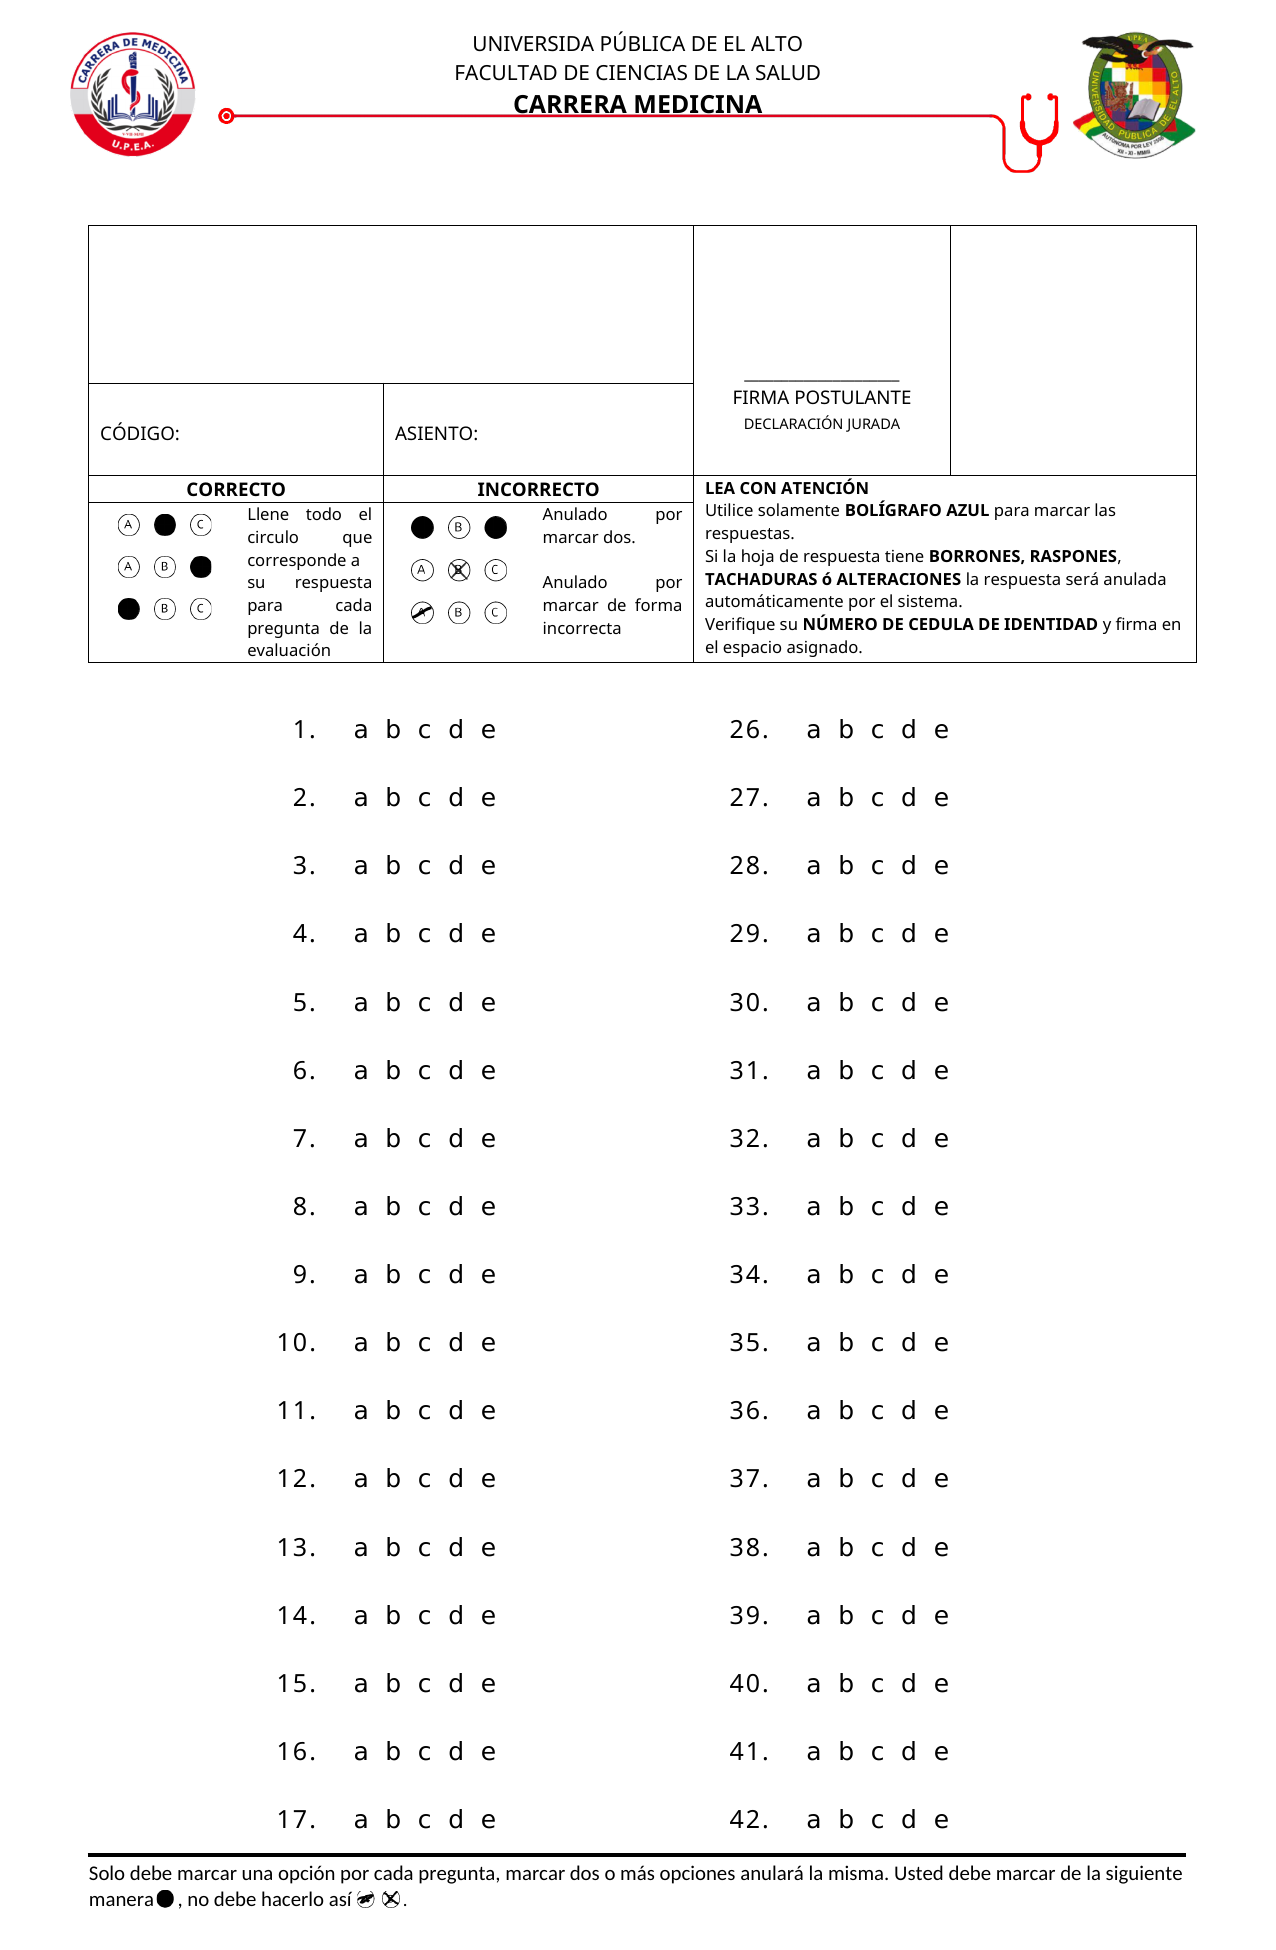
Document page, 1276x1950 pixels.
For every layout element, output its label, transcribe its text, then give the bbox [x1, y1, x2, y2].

table_cell [384, 503, 531, 662]
table_cell CORRECTO [89, 476, 383, 502]
table_header a b c d e a b c d e a b c d e a b c d e a b c d e a b c d e a b c d e a b c d e a b c d e a b c d e a b c d e a b c d e a b c d e a b c d e a b c d e a b c d e a b c d e a b c d e a b c d e a b c d e a b c d e a b c d e a b c d e a b c d e a b c d e [192, 712, 645, 1853]
table_cell ASIENTO: 548 [384, 384, 693, 475]
table_header [951, 226, 1196, 475]
table_cell LEA CON ATENCIÓN Utilice solamente BOLÍGRAFO AZUL para marcar las respuestas. Si la hoja de respuesta tiene BORRONES, RASPONES, TACHADURAS ó ALTERACIONES la respuesta será anulada automáticamente por el sistema. Verifique su NÚMERO DE CEDULA DE IDENTIDAD y firma en el espacio asignado. [694, 476, 1196, 662]
table_cell Anulado por marcar dos. Anulado por marcar de forma incorrecta [531, 503, 693, 662]
table_header a b c d e a b c d e a b c d e a b c d e a b c d e a b c d e a b c d e a b c d e a b c d e a b c d e a b c d e a b c d e a b c d e a b c d e a b c d e a b c d e a b c d e a b c d e a b c d e a b c d e a b c d e a b c d e a b c d e a b c d e a b c d e [645, 712, 1053, 1853]
table_header [89, 226, 693, 383]
table_header _____________________ FIRMA POSTULANTE DECLARACIÓN JURADA [694, 226, 950, 475]
table_cell Llene todo el circulo que corresponde a su respuesta para cada pregunta de la evaluación [236, 503, 383, 662]
table_cell [89, 503, 236, 662]
table_cell INCORRECTO [384, 476, 693, 502]
table_cell CÓDIGO: 3 [89, 384, 383, 475]
